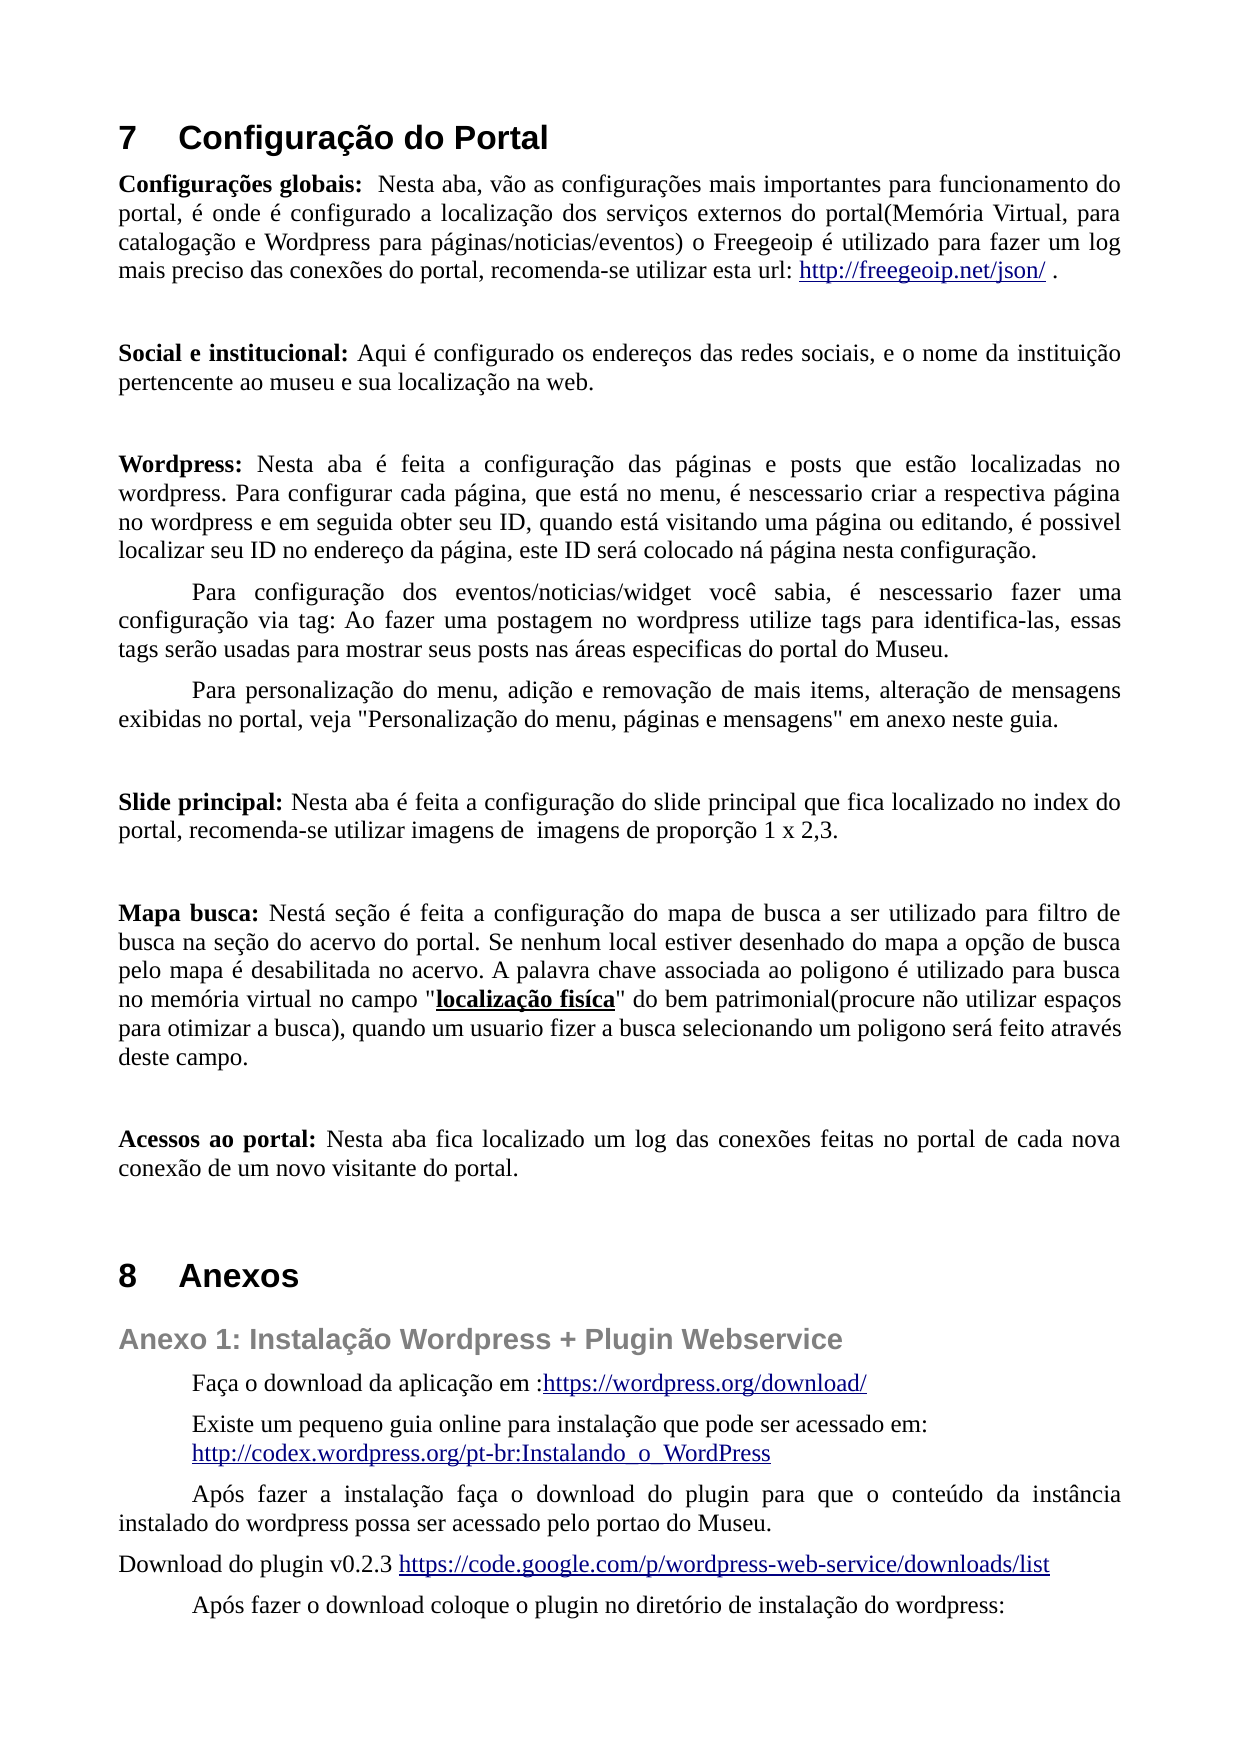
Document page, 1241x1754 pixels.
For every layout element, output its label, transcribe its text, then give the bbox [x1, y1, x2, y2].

text Configurações globais: Nesta aba, vão as configurações mais importantes para funcionamento do portal, é onde é configurado a localização dos serviços externos do portal(Memória Virtual, para catalogação e Wordpress para páginas/noticias/eventos) o Freegeoip é utilizado para fazer um log mais preciso das conexões do portal, recomenda-se utilizar esta url: http://freegeoip.net/json/ . [118, 169, 1122, 284]
text Slide principal: Nesta aba é feita a configuração do slide principal que fica localizado no index do portal, recomenda-se utilizar imagens de imagens de proporção 1 x 2,3. [118, 787, 1122, 844]
text Após fazer a instalação faça o download do plugin para que o conteúdo da instância instalado do wordpress possa ser acessado pelo portao do Museu. [118, 1479, 1122, 1537]
text Para configuração dos eventos/noticias/widget você sabia, é nescessario fazer uma configuração via tag: Ao fazer uma postagem no wordpress utilize tags para identifica-las, essas tags serão usadas para mostrar seus posts nas áreas especificas do portal do Museu. [118, 577, 1122, 663]
text Acessos ao portal: Nesta aba fica localizado um log das conexões feitas no portal de cada nova conexão de um novo visitante do portal. [118, 1124, 1122, 1182]
subtitle Anexos [118, 1256, 1122, 1295]
text Existe um pequeno guia online para instalação que pode ser acessado em: http://codex.wordpress.org/pt-br:Instalando_o_WordPress [118, 1409, 1122, 1467]
text Wordpress: Nesta aba é feita a configuração das páginas e posts que estão localizadas no wordpress. Para configurar cada página, que está no menu, é nescessario criar a respectiva página no wordpress e em seguida obter seu ID, quando está visitando uma página ou editando, é possivel localizar seu ID no endereço da página, este ID será colocado ná página nesta configuração. [118, 449, 1122, 564]
subtitle Anexo 1: Instalação Wordpress + Plugin Webservice [118, 1322, 1122, 1356]
text Social e institucional: Aqui é configurado os endereços das redes sociais, e o nome da instituição pertencente ao museu e sua localização na web. [118, 338, 1122, 396]
text Faça o download da aplicação em :https://wordpress.org/download/ [118, 1368, 1122, 1397]
text Mapa busca: Nestá seção é feita a configuração do mapa de busca a ser utilizado para filtro de busca na seção do acervo do portal. Se nenhum local estiver desenhado do mapa a opção de busca pelo mapa é desabilitada no acervo. A palavra chave associada ao poligono é utilizado para busca no memória virtual no campo "localização fisíca" do bem patrimonial(procure não utilizar espaços para otimizar a busca), quando um usuario fizer a busca selecionando um poligono será feito através deste campo. [118, 898, 1122, 1071]
text Para personalização do menu, adição e removação de mais items, alteração de mensagens exibidas no portal, veja "Personalização do menu, páginas e mensagens" em anexo neste guia. [118, 676, 1122, 733]
text Após fazer o download coloque o plugin no diretório de instalação do wordpress: [118, 1591, 1122, 1619]
subtitle Configuração do Portal [118, 118, 1122, 157]
text Download do plugin v0.2.3 https://code.google.com/p/wordpress-web-service/downloads/list [118, 1549, 1122, 1578]
